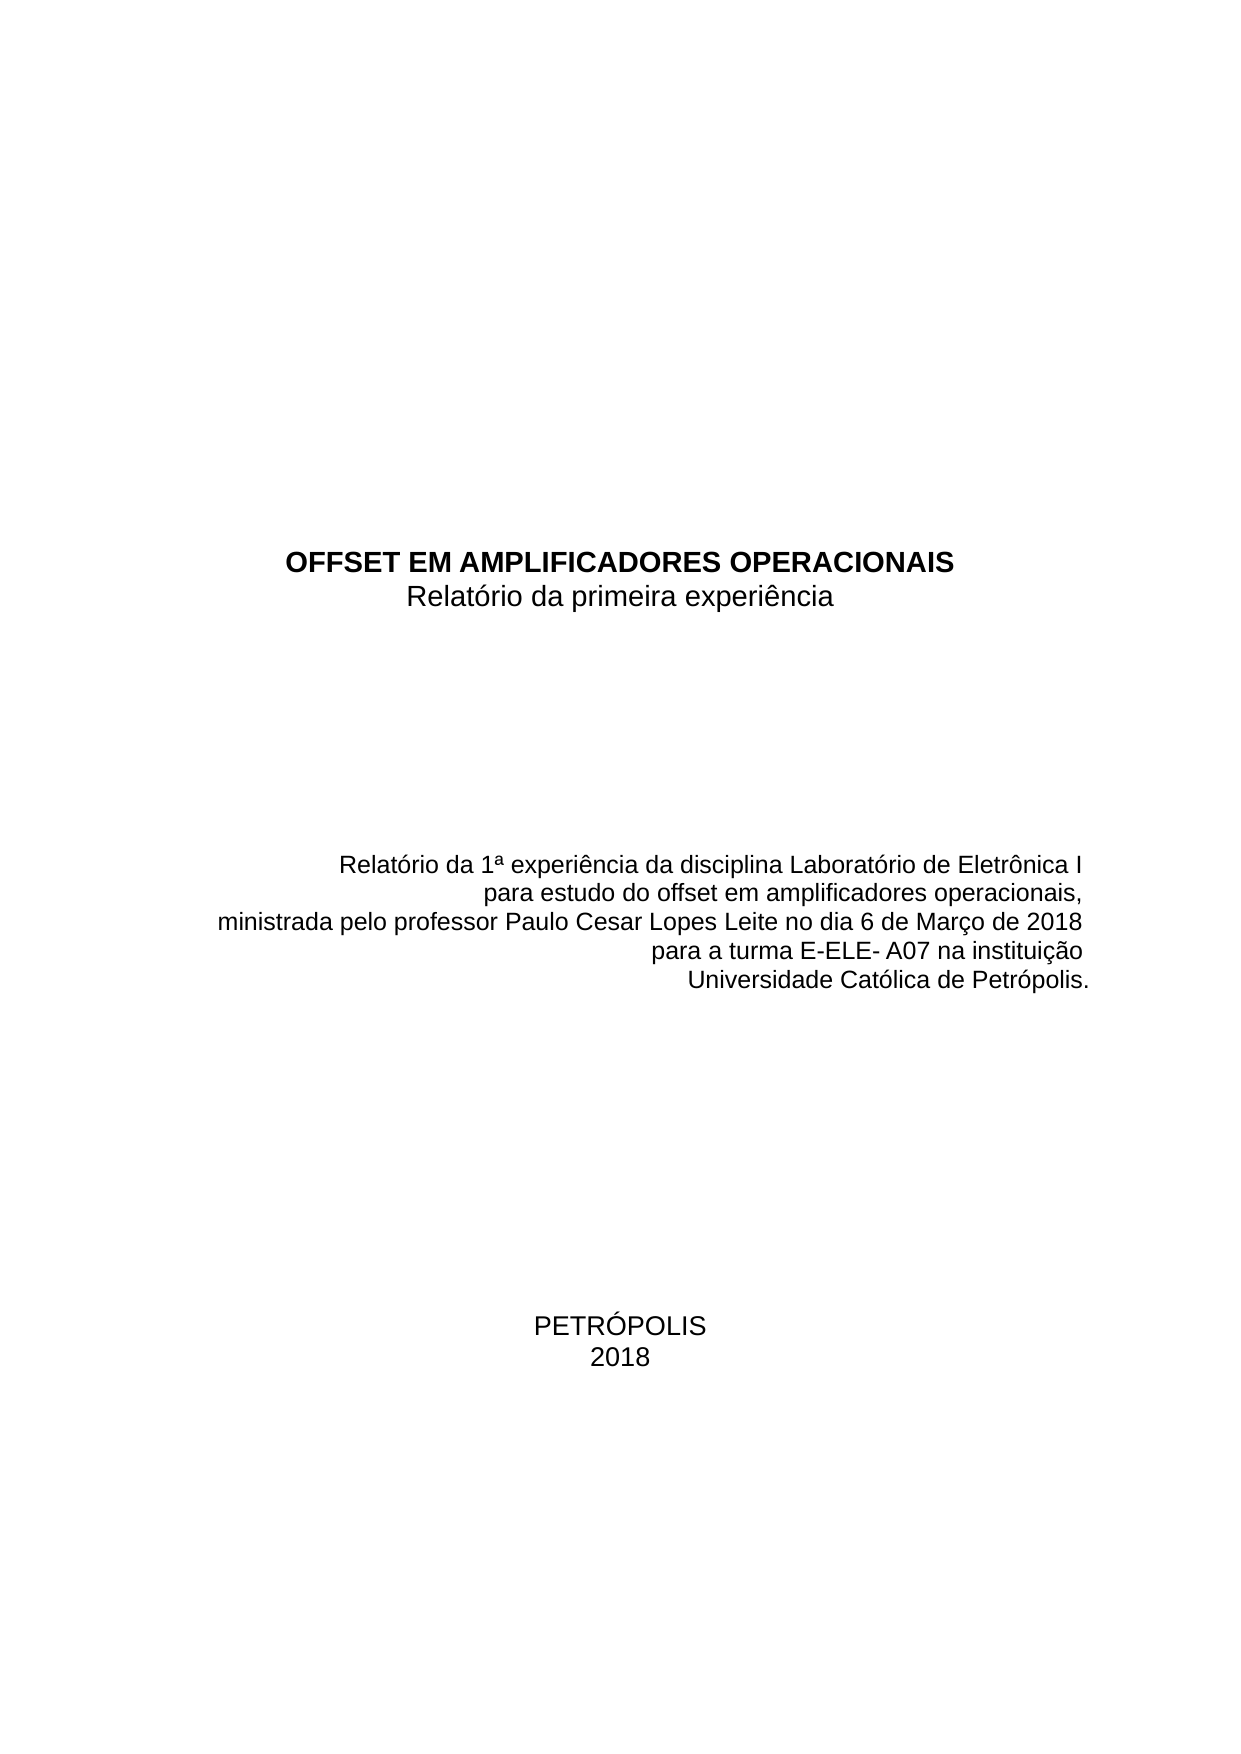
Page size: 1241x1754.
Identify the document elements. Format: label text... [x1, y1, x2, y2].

text Relatório da primeira experiência [150, 579, 1090, 612]
text 2018 [150, 1341, 1090, 1372]
text OFFSET EM AMPLIFICADORES OPERACIONAIS [150, 545, 1090, 579]
text para estudo do offset em amplificadores operacionais, [150, 878, 1090, 907]
text para a turma E-ELE- A07 na instituição [150, 936, 1090, 964]
text Universidade Católica de Petrópolis. [150, 964, 1090, 993]
text ministrada pelo professor Paulo Cesar Lopes Leite no dia 6 de Março de 2018 [150, 907, 1090, 936]
text PETRÓPOLIS [150, 1309, 1090, 1341]
text Relatório da 1ª experiência da disciplina Laboratório de Eletrônica I [150, 849, 1090, 878]
